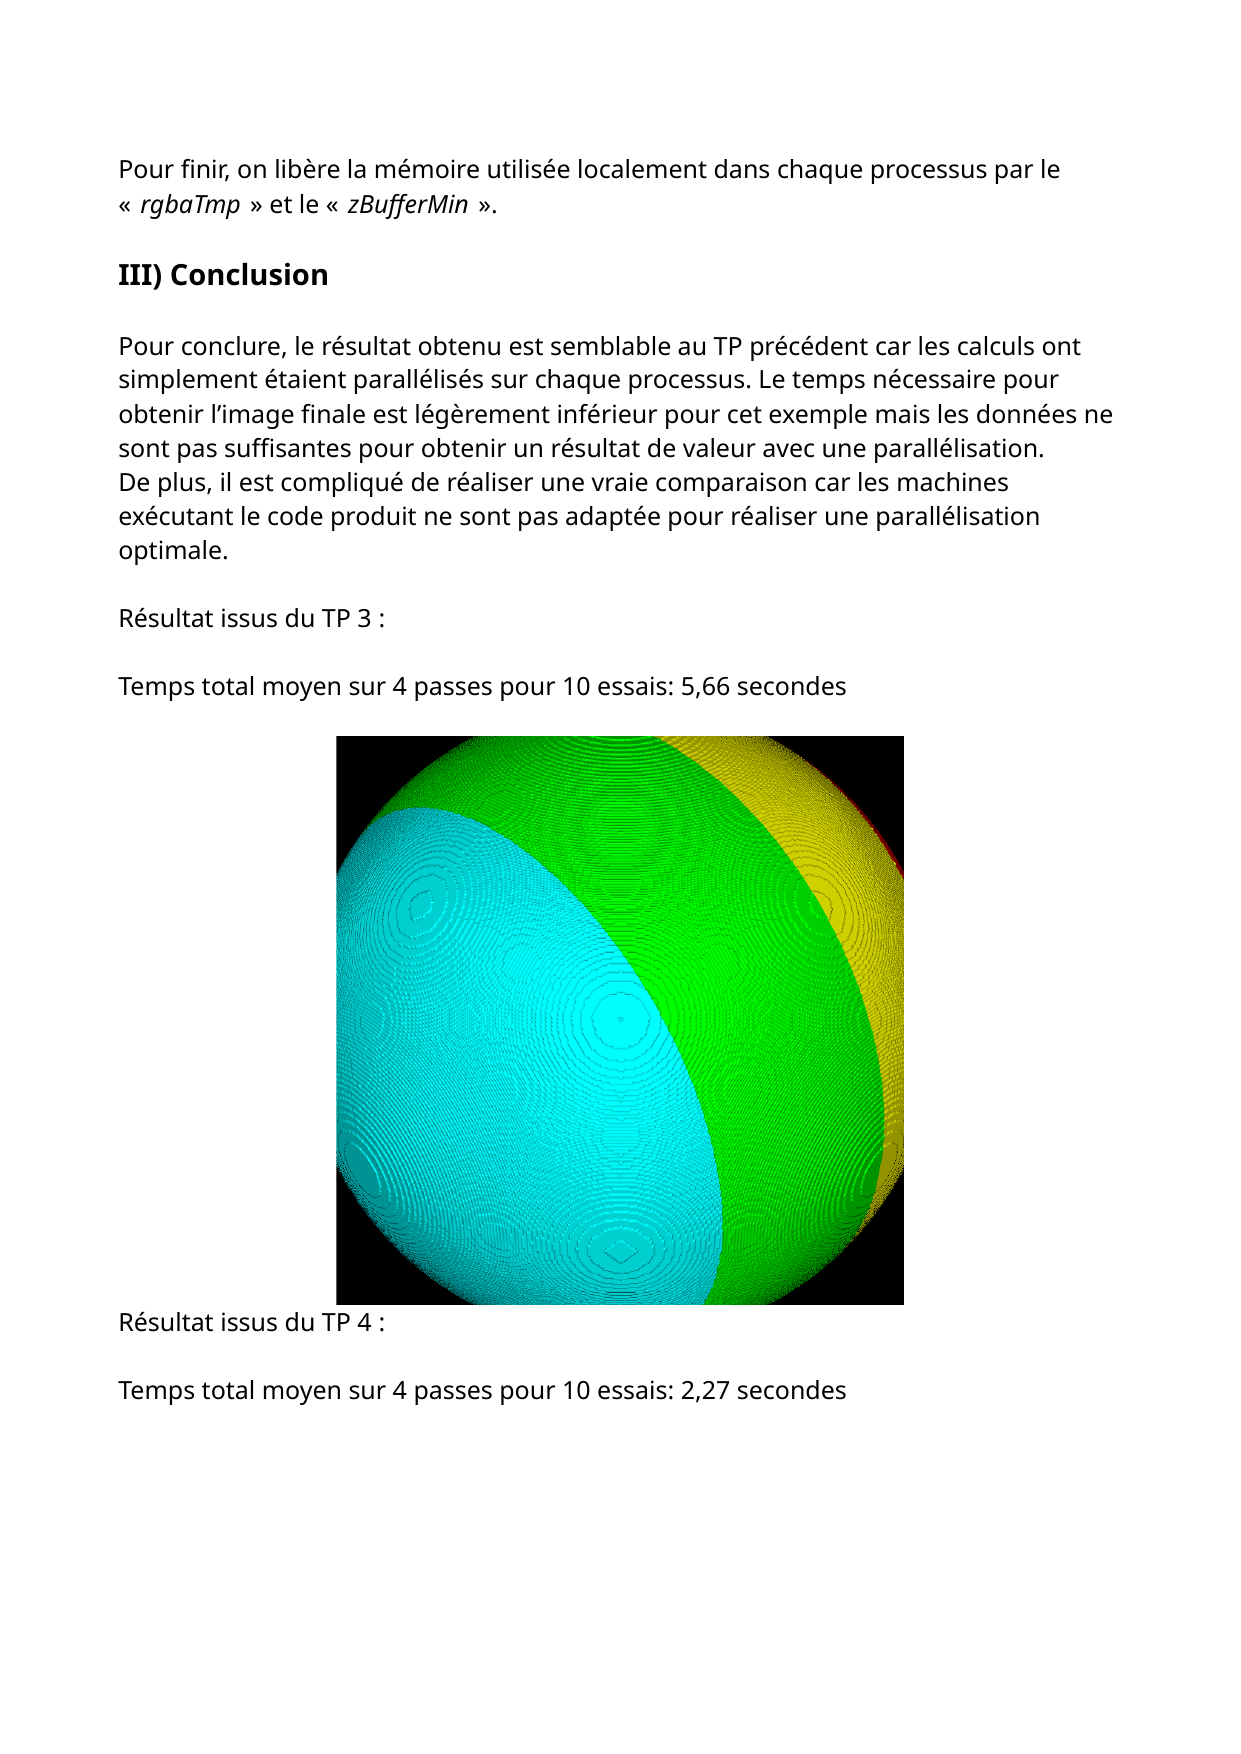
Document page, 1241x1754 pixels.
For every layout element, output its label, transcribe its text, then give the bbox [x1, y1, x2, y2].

picture [336, 736, 904, 1305]
text Résultat issus du TP 4 : [118, 1305, 1122, 1339]
text Pour finir, on libère la mémoire utilisée localement dans chaque processus par le « rgbaTmp » et le « zBufferMin ». [118, 152, 1122, 220]
text Temps total moyen sur 4 passes pour 10 essais: 5,66 secondes [118, 669, 1122, 703]
text De plus, il est compliqué de réaliser une vraie comparaison car les machines exécutant le code produit ne sont pas adaptée pour réaliser une parallélisation optimale. [118, 464, 1122, 567]
text Pour conclure, le résultat obtenu est semblable au TP précédent car les calculs ont simplement étaient parallélisés sur chaque processus. Le temps nécessaire pour obtenir l’image finale est légèrement inférieur pour cet exemple mais les données ne sont pas suffisantes pour obtenir un résultat de valeur avec une parallélisation. [118, 328, 1122, 464]
text III) Conclusion [118, 254, 1122, 294]
text Temps total moyen sur 4 passes pour 10 essais: 2,27 secondes [118, 1373, 1122, 1407]
text Résultat issus du TP 3 : [118, 601, 1122, 635]
